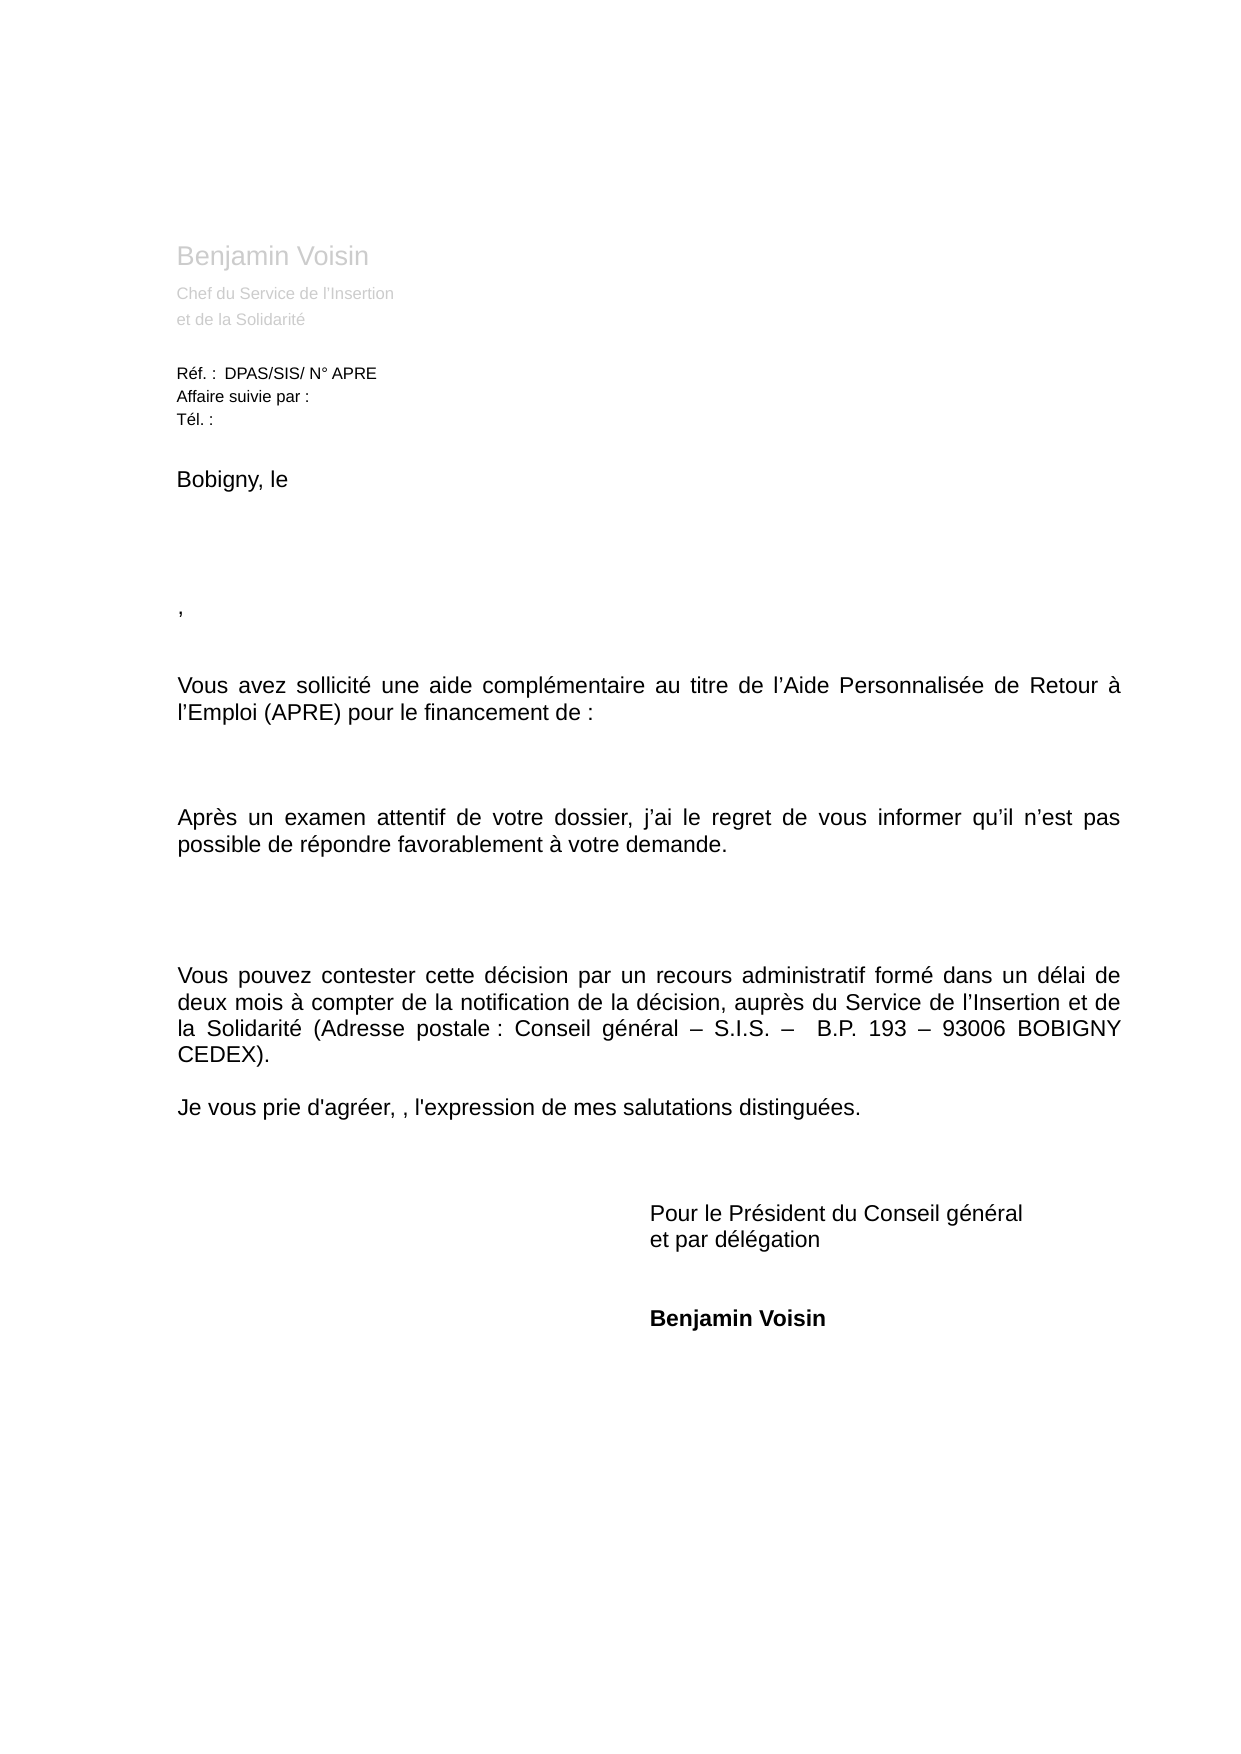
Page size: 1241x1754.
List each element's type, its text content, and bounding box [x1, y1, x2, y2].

table_cell [316, 384, 620, 407]
text Pour le Président du Conseil général [649, 1199, 1122, 1226]
table_cell [650, 345, 1123, 453]
text Vous avez sollicité une aide complémentaire au titre de l’Aide Personnalisée de Retour à l’Emploi (APRE) pour le financement de : [177, 672, 1122, 725]
table_cell [176, 493, 1123, 538]
table_cell Affaire suivie par : [176, 384, 316, 407]
text Après un examen attentif de votre dossier, j’ai le regret de vous informer qu’il n’est pas possible de répondre favorablement à votre demande. [177, 804, 1122, 857]
table_cell [176, 430, 620, 453]
table_cell [620, 345, 650, 453]
table_cell Bobigny, le [176, 465, 1123, 492]
text Je vous prie d'agréer, , l'expression de mes salutations distinguées. [177, 1094, 1122, 1120]
table_header [620, 240, 1123, 327]
text et par délégation [649, 1226, 1122, 1252]
text Benjamin Voisin [649, 1305, 1122, 1331]
table_cell Réf. : [176, 361, 220, 384]
table_cell DPAS/SIS/ N° APRE [220, 361, 620, 384]
table_header Benjamin Voisin Chef du Service de l’Insertion et de la Solidarité [176, 240, 620, 327]
table_cell [176, 345, 620, 361]
table_cell [176, 453, 1123, 465]
table_cell Tél. : [176, 407, 220, 430]
table_cell [176, 327, 1123, 344]
text Vous pouvez contester cette décision par un recours administratif formé dans un délai de deux mois à compter de la notification de la décision, auprès du Service de l’Insertion et de la Solidarité (Adresse postale : Conseil général – S.I.S. – B.P. 193 – 93006 BOBIGNY CEDEX). [177, 962, 1122, 1068]
text , [177, 593, 1122, 620]
table_cell [220, 407, 620, 430]
